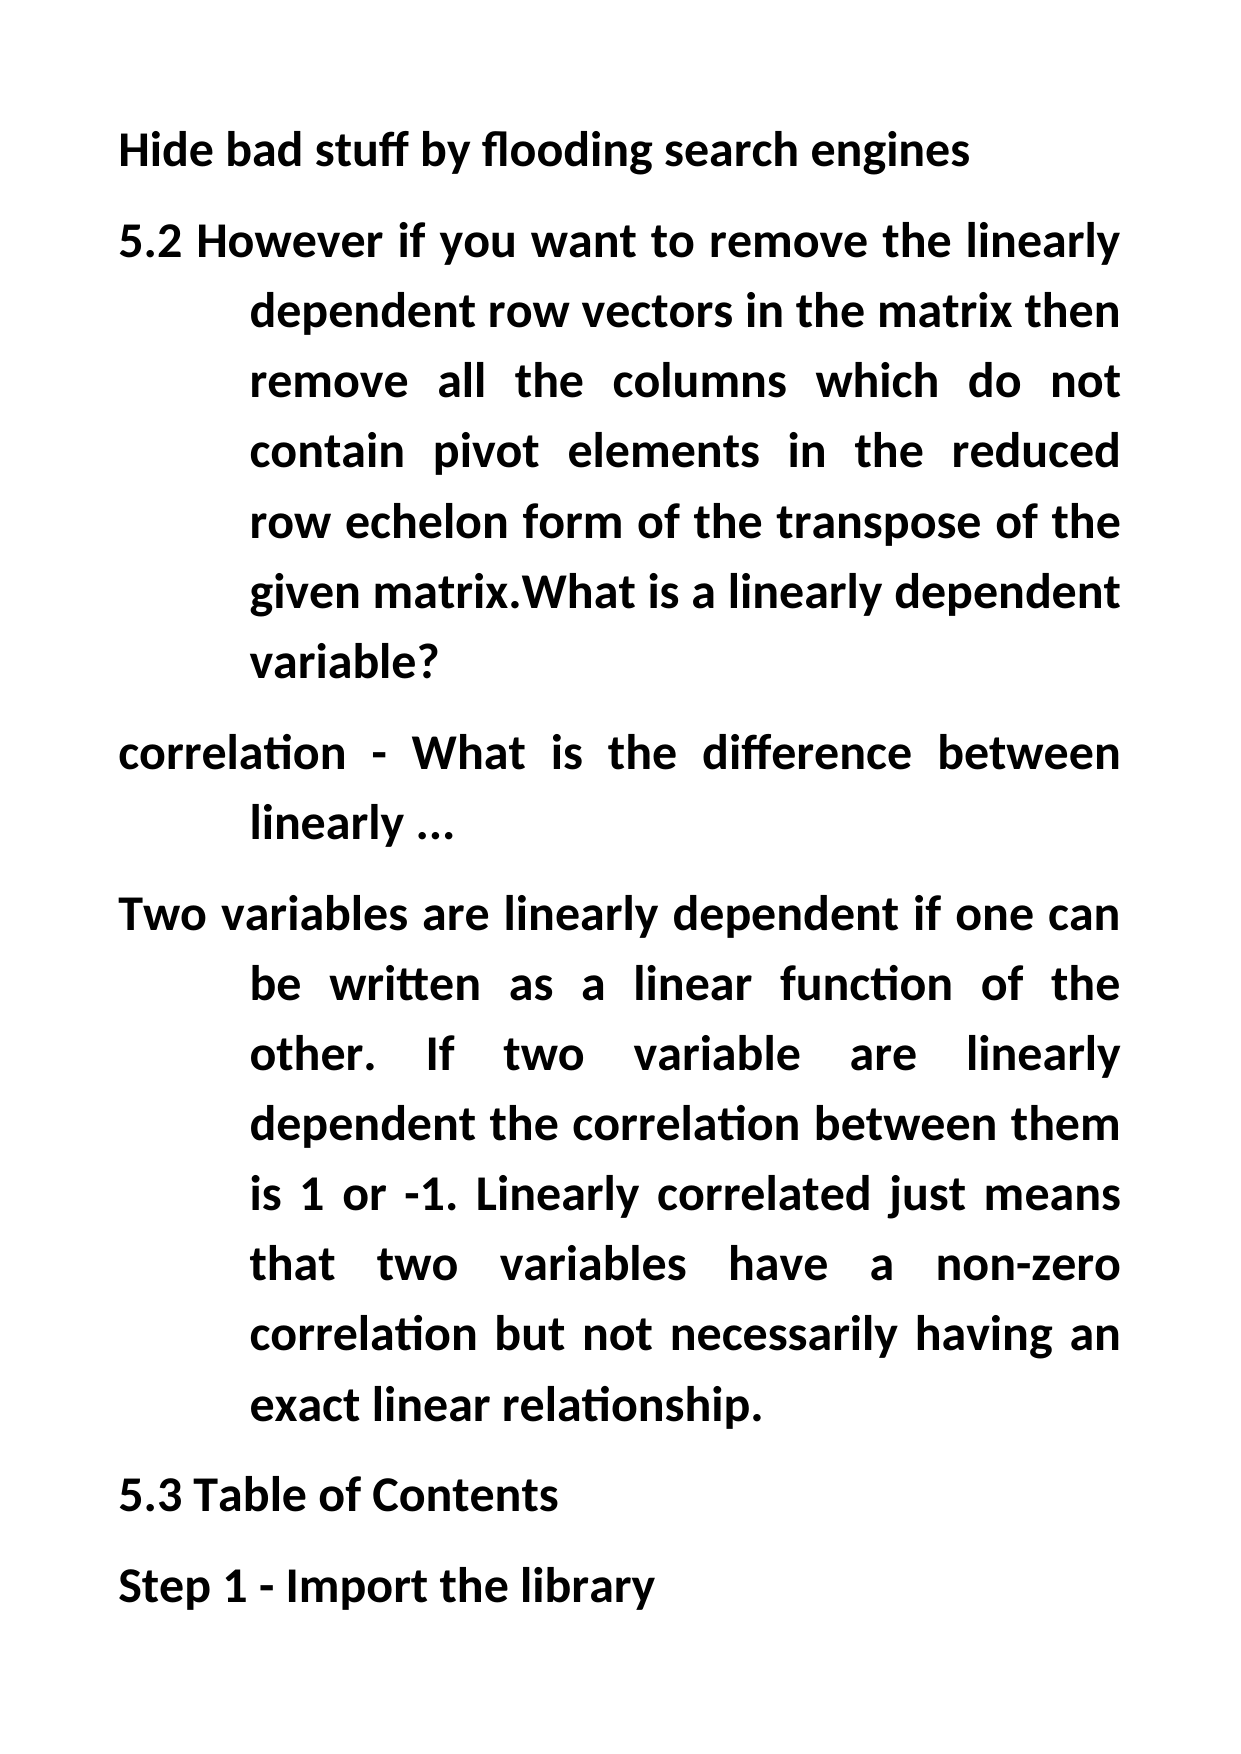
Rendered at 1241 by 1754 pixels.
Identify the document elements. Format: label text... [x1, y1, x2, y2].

text Step 1 - Import the library [118, 1554, 1122, 1615]
text Hide bad stuff by flooding search engines [118, 118, 1122, 179]
text Two variables are linearly dependent if one can be written as a linear function of the other. If two variable are linearly dependent the correlation between them is 1 or -1. Linearly correlated just means that two variables have a non-zero correlation but not necessarily having an exact linear relationship. [118, 882, 1122, 1433]
text correlation - What is the difference between linearly ... [118, 721, 1122, 852]
text 5.2 However if you want to remove the linearly dependent row vectors in the matrix then remove all the columns which do not contain pivot elements in the reduced row echelon form of the transpose of the given matrix.What is a linearly dependent variable? [118, 209, 1122, 691]
text 5.3 Table of Contents [118, 1463, 1122, 1524]
